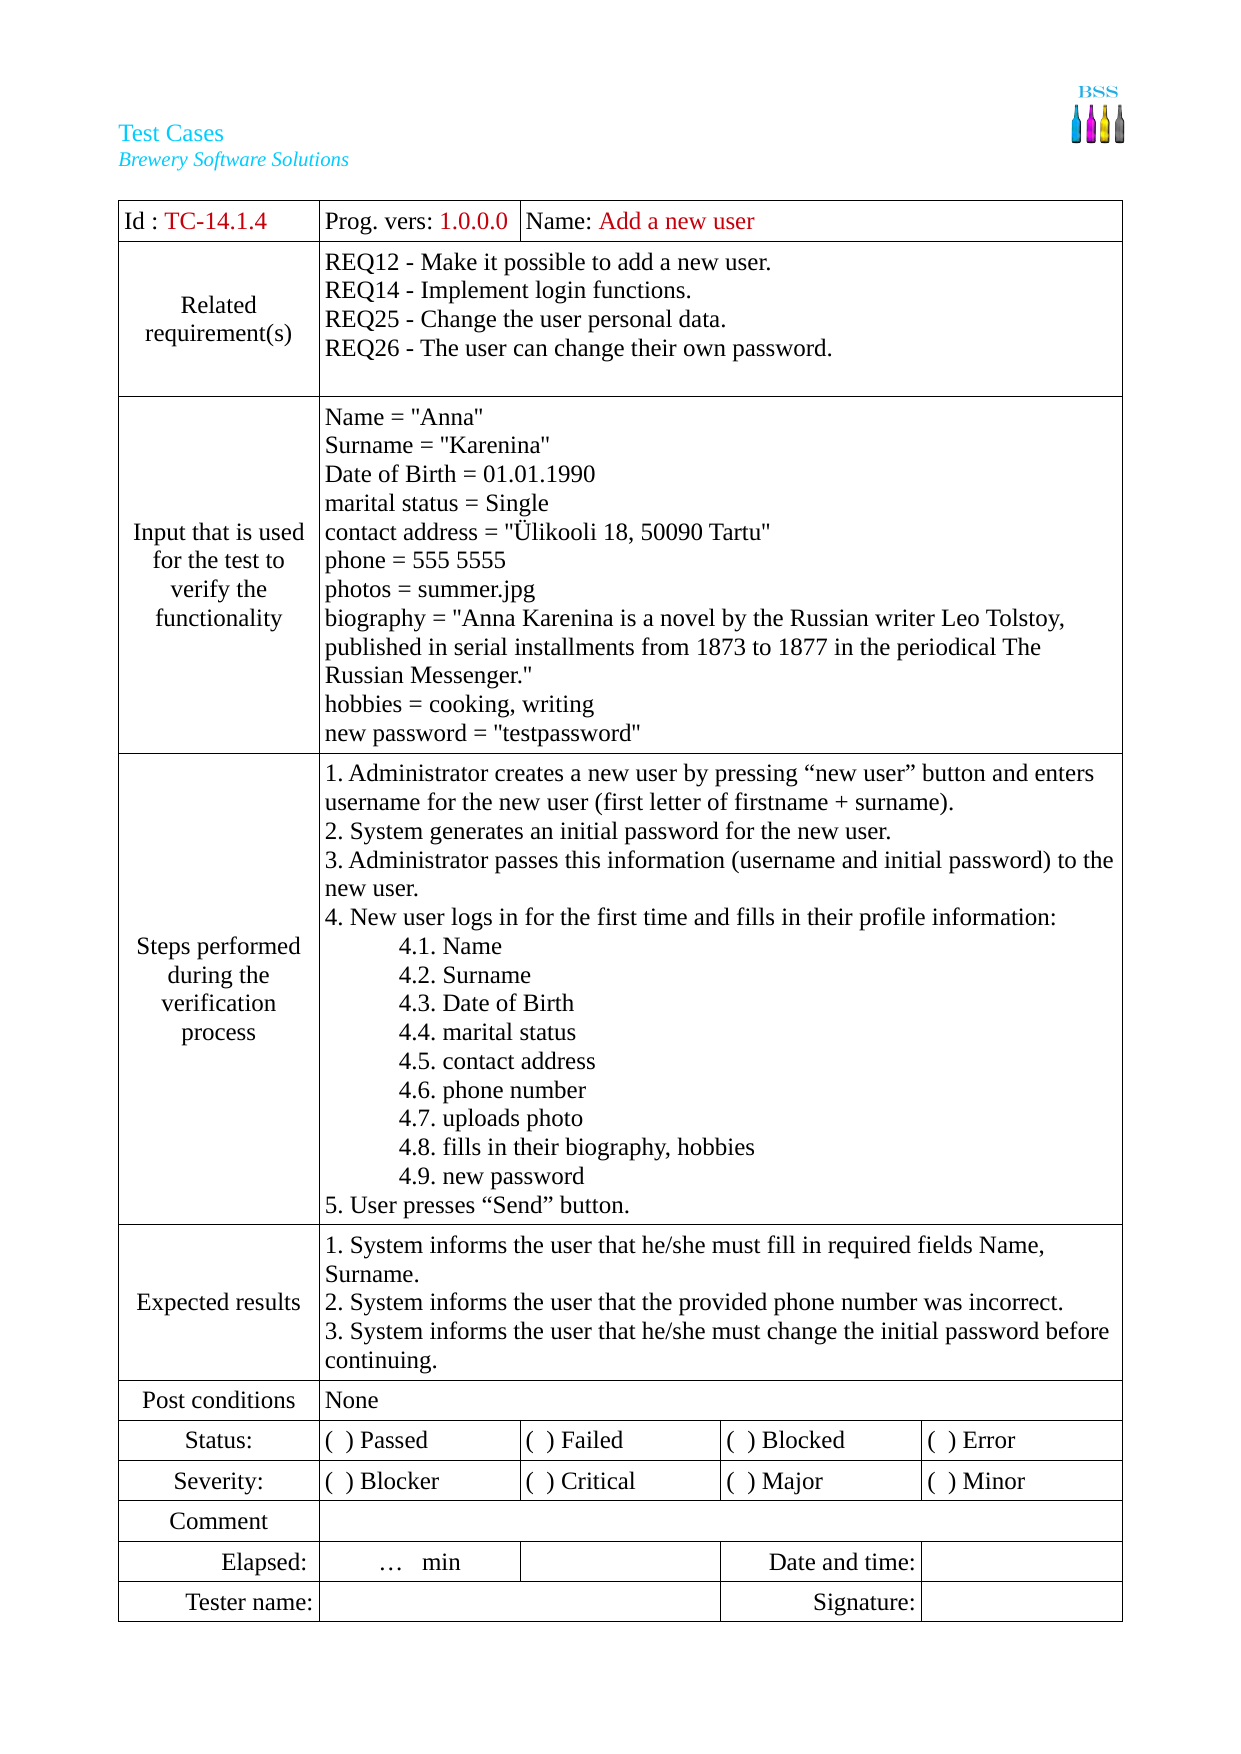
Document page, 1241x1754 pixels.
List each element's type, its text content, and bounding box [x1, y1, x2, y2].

table_header Prog. vers: 1.0.0.0 [320, 201, 520, 241]
table_cell Name = ''Anna'' Surname = ''Karenina'' Date of Birth = 01.01.1990 marital status = Single contact address = ''Ülikooli 18, 50090 Tartu'' phone = 555 5555 photos = summer.jpg biography = ''Anna Karenina is a novel by the Russian writer Leo Tolstoy, published in serial installments from 1873 to 1877 in the periodical The Russian Messenger.'' hobbies = cooking, writing new password = ''testpassword'' [320, 397, 1122, 753]
table_cell ( ) Blocker [320, 1461, 520, 1500]
table_cell Steps performed during the verification process [119, 754, 319, 1224]
table_cell Elapsed: [119, 1542, 319, 1581]
table_cell ( ) Major [721, 1461, 921, 1500]
table_cell Related requirement(s) [119, 242, 319, 396]
table_cell Input that is used for the test to verify the functionality [119, 397, 319, 753]
table_cell REQ12 - Make it possible to add a new user. REQ14 - Implement login functions. REQ25 - Change the user personal data. REQ26 - The user can change their own password. [320, 242, 1122, 396]
table_cell ( ) Critical [521, 1461, 720, 1500]
table_cell None [320, 1381, 1122, 1420]
table_cell Comment [119, 1501, 319, 1541]
table_cell ( ) Error [922, 1421, 1122, 1460]
table_cell ( ) Passed [320, 1421, 520, 1460]
table_cell Status: [119, 1421, 319, 1460]
table_cell [922, 1542, 1122, 1581]
table_cell ( ) Minor [922, 1461, 1122, 1500]
table_header Id : TC-14.1.4 [119, 201, 319, 241]
table_cell Post conditions [119, 1381, 319, 1420]
table_cell ( ) Failed [521, 1421, 720, 1460]
table_cell [922, 1582, 1122, 1621]
table_cell 1. System informs the user that he/she must fill in required fields Name, Surname. 2. System informs the user that the provided phone number was incorrect. 3. System informs the user that he/she must change the initial password before continuing. [320, 1225, 1122, 1379]
table_cell ( ) Blocked [721, 1421, 921, 1460]
table_cell Tester name: [119, 1582, 319, 1621]
picture [1063, 79, 1133, 149]
table_cell [320, 1501, 1122, 1541]
table_cell Severity: [119, 1461, 319, 1500]
table_header Name: Add a new user [521, 201, 1122, 241]
table_cell Expected results [119, 1225, 319, 1379]
table_cell Date and time: [721, 1542, 921, 1581]
table_cell [320, 1582, 720, 1621]
table_cell 1. Administrator creates a new user by pressing “new user” button and enters username for the new user (first letter of firstname + surname). 2. System generates an initial password for the new user. 3. Administrator passes this information (username and initial password) to the new user. 4. New user logs in for the first time and fills in their profile information: 4.1. Name 4.2. Surname 4.3. Date of Birth 4.4. marital status 4.5. contact address 4.6. phone number 4.7. uploads photo 4.8. fills in their biography, hobbies 4.9. new password 5. User presses “Send” button. [320, 754, 1122, 1224]
table_cell Signature: [721, 1582, 921, 1621]
table_cell … min [320, 1542, 520, 1581]
table_cell [521, 1542, 720, 1581]
